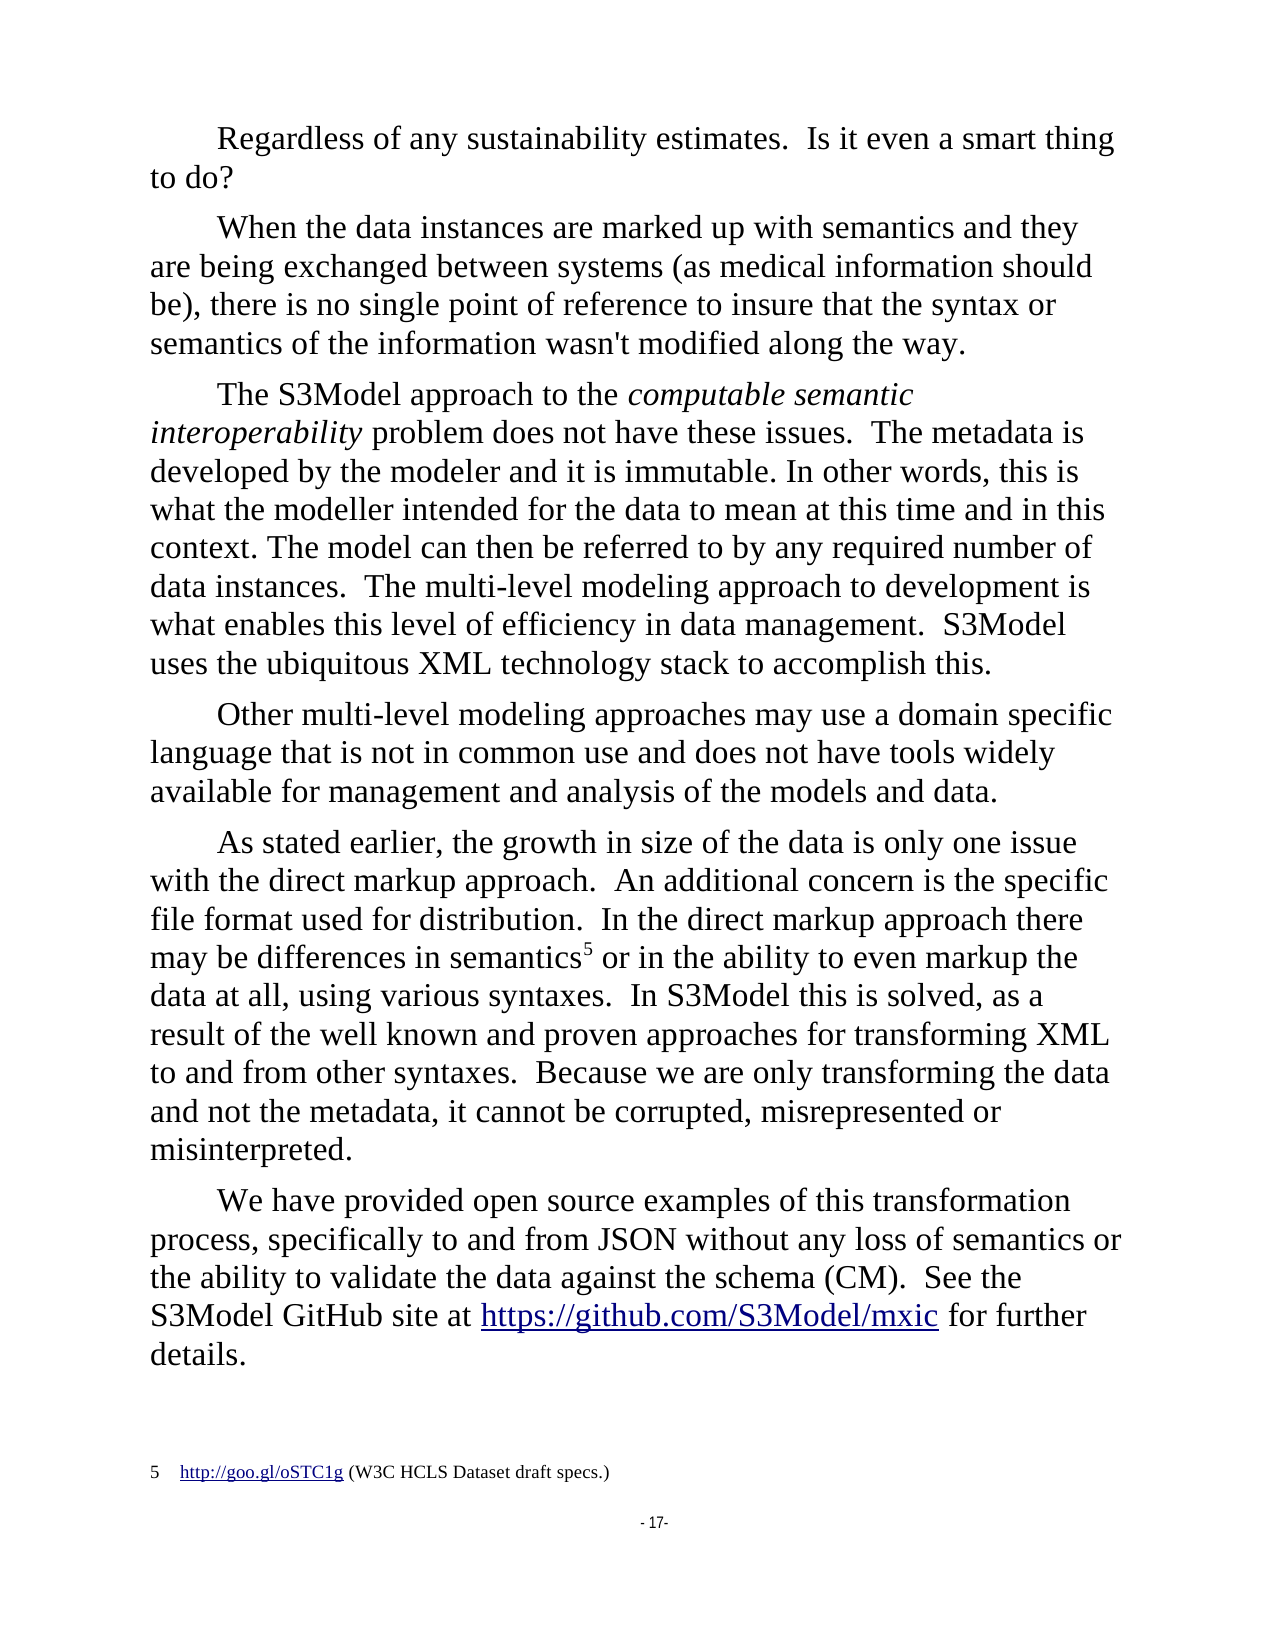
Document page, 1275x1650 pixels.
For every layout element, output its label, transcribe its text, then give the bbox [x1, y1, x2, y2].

text We have provided open source examples of this transformation process, specifically to and from JSON without any loss of semantics or the ability to validate the data against the schema (CM). See the S3Model GitHub site at https://github.com/S3Model/mxic for further details. [150, 1180, 1125, 1372]
text Regardless of any sustainability estimates. Is it even a smart thing to do? [150, 118, 1125, 195]
text The S3Model approach to the computable semantic interoperability problem does not have these issues. The metadata is developed by the modeler and it is immutable. In other words, this is what the modeller intended for the data to mean at this time and in this context. The model can then be referred to by any required number of data instances. The multi-level modeling approach to development is what enables this level of efficiency in data management. S3Model uses the ubiquitous XML technology stack to accomplish this. [150, 374, 1125, 681]
text As stated earlier, the growth in size of the data is only one issue with the direct markup approach. An additional concern is the specific file format used for distribution. In the direct markup approach there may be differences in semantics or in the ability to even markup the data at all, using various syntaxes. In S3Model this is solved, as a result of the well known and proven approaches for transforming XML to and from other syntaxes. Because we are only transforming the data and not the metadata, it cannot be corrupted, misrepresented or misinterpreted. [150, 822, 1125, 1167]
text http://goo.gl/oSTC1g (W3C HCLS Dataset draft specs.) [150, 1461, 1125, 1483]
text Other multi-level modeling approaches may use a domain specific language that is not in common use and does not have tools widely available for management and analysis of the models and data. [150, 694, 1125, 809]
text When the data instances are marked up with semantics and they are being exchanged between systems (as medical information should be), there is no single point of reference to insure that the syntax or semantics of the information wasn't modified along the way. [150, 207, 1125, 361]
